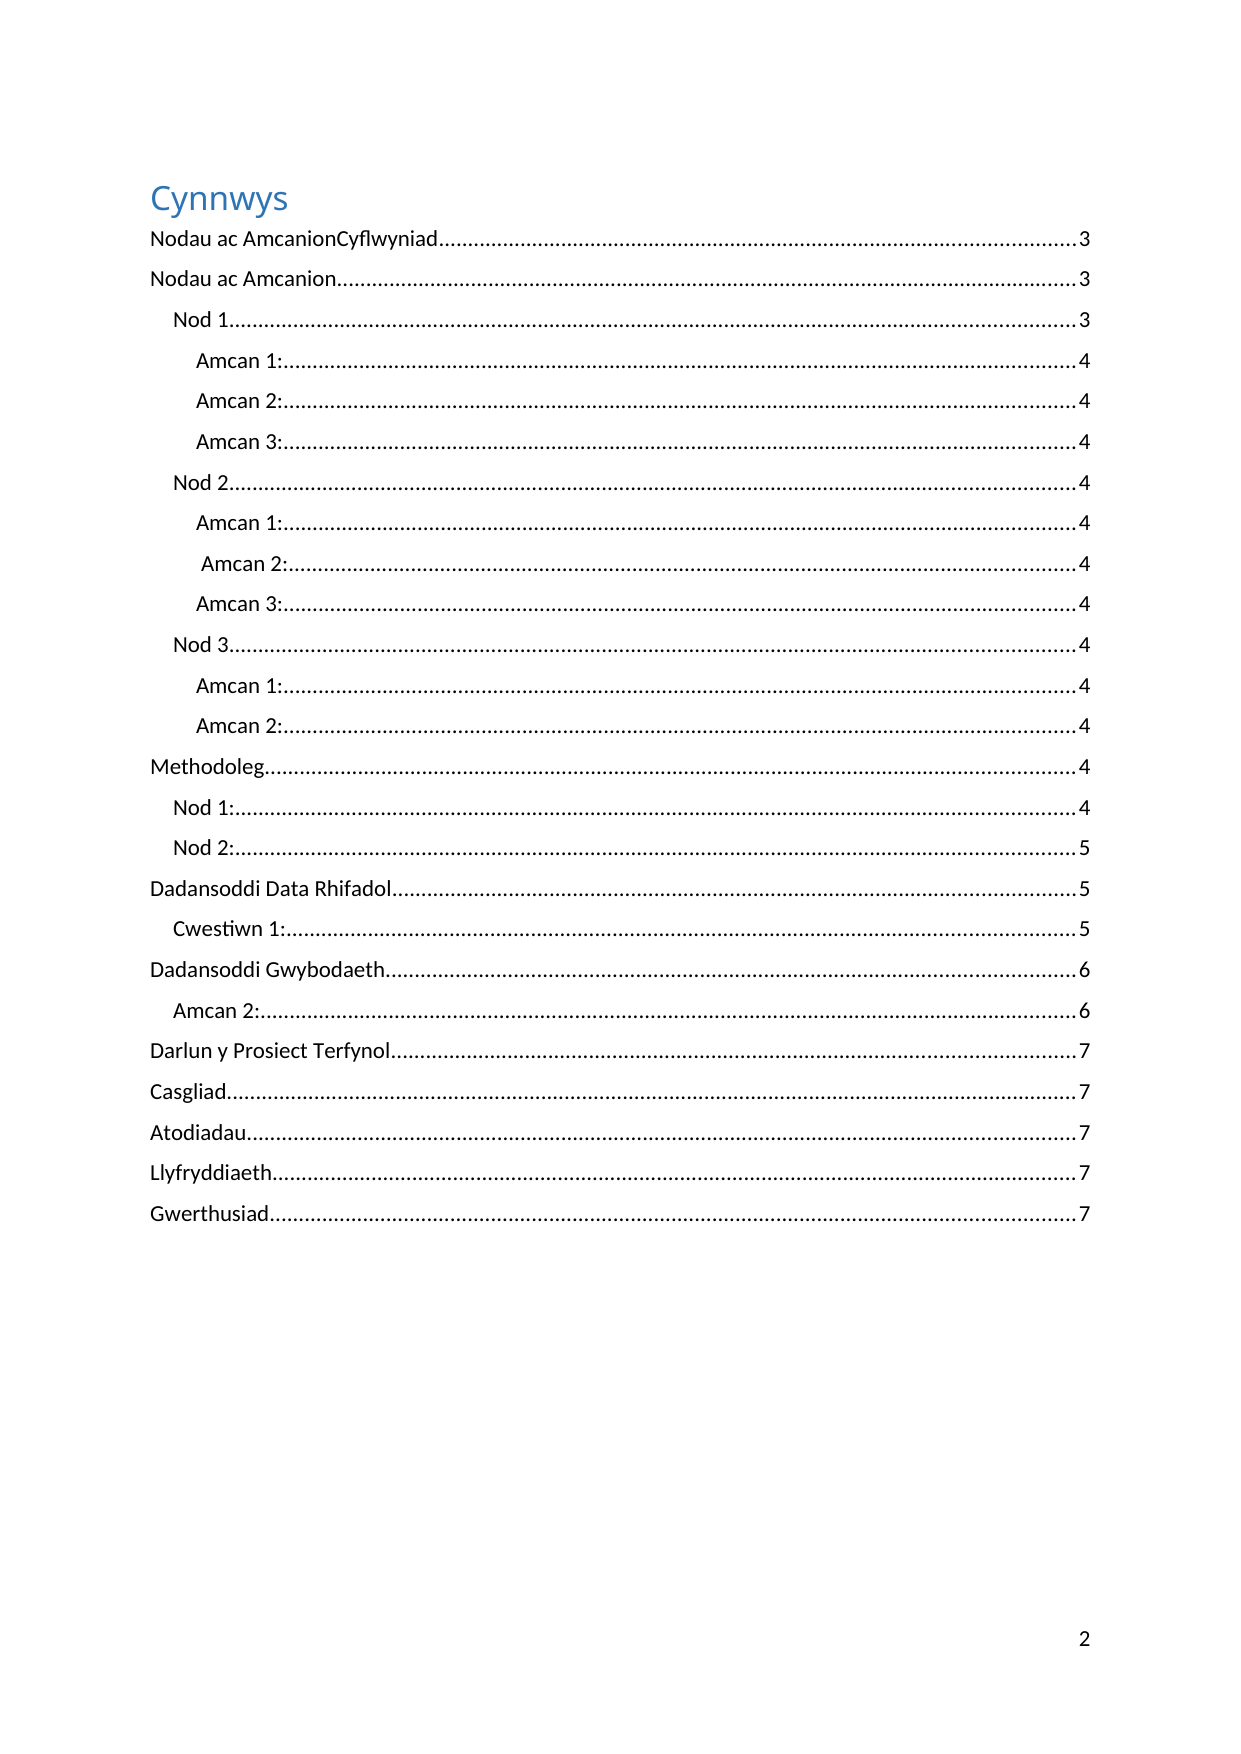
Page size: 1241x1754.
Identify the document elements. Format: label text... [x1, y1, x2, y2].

text Amcan 2: 4 [196, 549, 1090, 577]
text Amcan 3: 4 [196, 589, 1090, 618]
text Dadansoddi Gwybodaeth 6 [150, 955, 1090, 983]
text Methodoleg 4 [150, 752, 1090, 780]
text Amcan 1: 4 [196, 508, 1090, 536]
text Amcan 3: 4 [196, 427, 1090, 455]
text Nod 1: 4 [173, 793, 1090, 821]
text Nod 3 4 [173, 630, 1090, 658]
text Amcan 1: 4 [196, 671, 1090, 699]
text Llyfryddiaeth 7 [150, 1158, 1090, 1186]
text Nod 1 3 [173, 305, 1090, 333]
text Darlun y Prosiect Terfynol 7 [150, 1036, 1090, 1064]
text Amcan 2: 4 [196, 386, 1090, 414]
text Dadansoddi Data Rhifadol 5 [150, 874, 1090, 902]
text Atodiadau 7 [150, 1118, 1090, 1146]
text Cwestiwn 1: 5 [173, 914, 1090, 943]
text Amcan 1: 4 [196, 346, 1090, 374]
text Nod 2: 5 [173, 833, 1090, 861]
text Nod 2 4 [173, 468, 1090, 496]
text Gwerthusiad 7 [150, 1199, 1090, 1227]
text Nodau ac AmcanionCyflwyniad 3 [150, 224, 1090, 252]
text Casgliad 7 [150, 1077, 1090, 1105]
text Nodau ac Amcanion 3 [150, 264, 1090, 293]
text Amcan 2: 4 [196, 711, 1090, 739]
subtitle Cynnwys [150, 175, 1090, 220]
text Amcan 2: 6 [173, 996, 1090, 1024]
